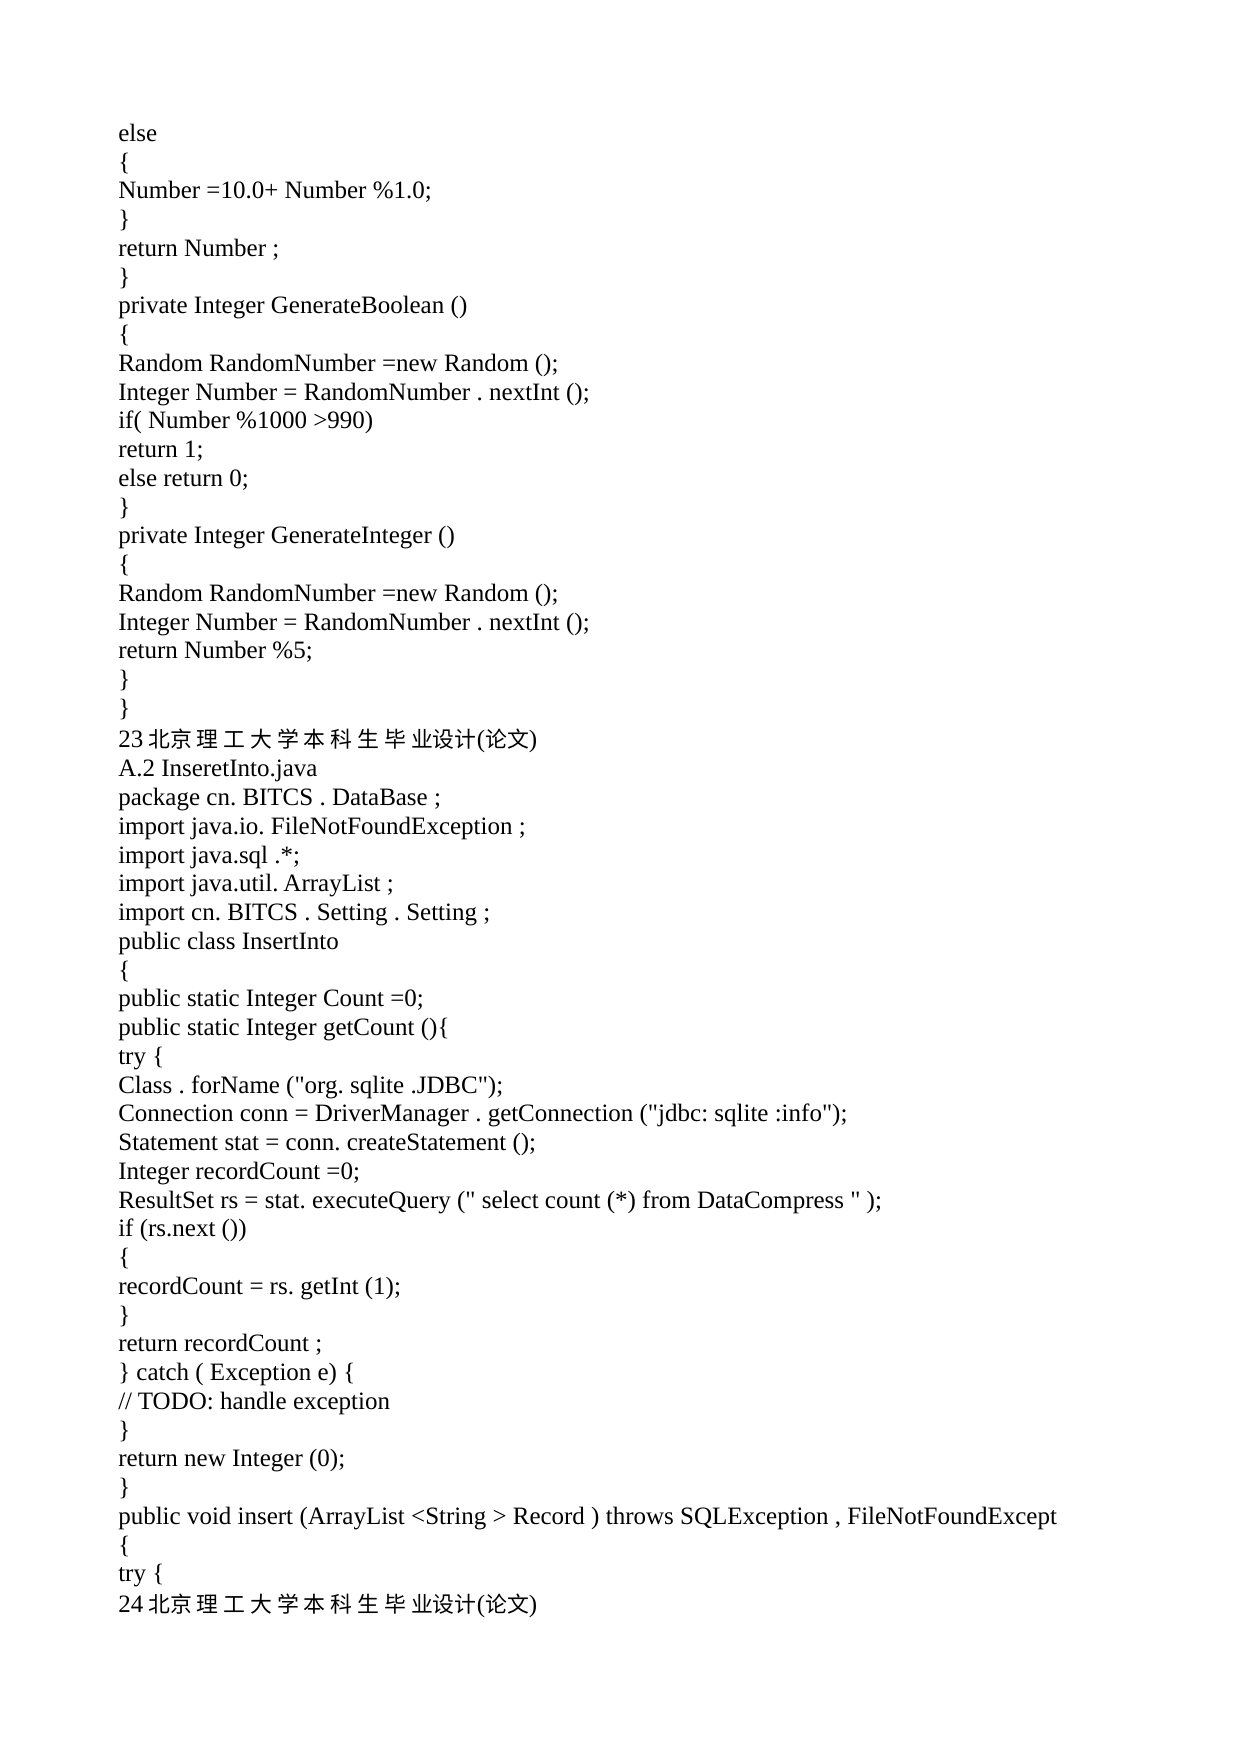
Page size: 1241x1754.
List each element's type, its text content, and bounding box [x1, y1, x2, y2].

text else return 0; [118, 463, 1122, 492]
text } [118, 1415, 1122, 1443]
text import java.io. FileNotFoundException ; [118, 811, 1122, 840]
text return recordCount ; [118, 1328, 1122, 1357]
text } [118, 1300, 1122, 1328]
text Number =10.0+ Number %1.0; [118, 176, 1122, 204]
text 24北京 理 工 大 学 本 科 生 毕 业设计(论文) [118, 1587, 1122, 1619]
text } [118, 204, 1122, 233]
text recordCount = rs. getInt (1); [118, 1271, 1122, 1300]
text private Integer GenerateInteger () [118, 521, 1122, 549]
text A.2 InseretInto.java [118, 753, 1122, 782]
text return 1; [118, 434, 1122, 463]
text return Number %5; [118, 636, 1122, 664]
text Integer Number = RandomNumber . nextInt (); [118, 377, 1122, 406]
text public static Integer Count =0; [118, 983, 1122, 1012]
text { [118, 1530, 1122, 1558]
text Class . forName ("org. sqlite .JDBC"); [118, 1070, 1122, 1098]
text return Number ; [118, 233, 1122, 262]
text { [118, 549, 1122, 578]
text { [118, 147, 1122, 176]
text package cn. BITCS . DataBase ; [118, 782, 1122, 811]
text { [118, 319, 1122, 348]
text Random RandomNumber =new Random (); [118, 578, 1122, 607]
text try { [118, 1558, 1122, 1587]
text { [118, 955, 1122, 983]
text } [118, 693, 1122, 722]
text 23北京 理 工 大 学 本 科 生 毕 业设计(论文) [118, 722, 1122, 753]
text Integer recordCount =0; [118, 1156, 1122, 1185]
text } [118, 664, 1122, 693]
text return new Integer (0); [118, 1443, 1122, 1472]
text public void insert (ArrayList <String > Record ) throws SQLException , FileNotFoundExcept [118, 1501, 1122, 1530]
text Statement stat = conn. createStatement (); [118, 1127, 1122, 1156]
text { [118, 1242, 1122, 1271]
text import java.util. ArrayList ; [118, 868, 1122, 897]
text // TODO: handle exception [118, 1386, 1122, 1415]
text } [118, 1472, 1122, 1501]
text if( Number %1000 >990) [118, 406, 1122, 434]
text if (rs.next ()) [118, 1213, 1122, 1242]
text import java.sql .*; [118, 840, 1122, 868]
text import cn. BITCS . Setting . Setting ; [118, 897, 1122, 926]
text private Integer GenerateBoolean () [118, 291, 1122, 319]
text } [118, 262, 1122, 291]
text ResultSet rs = stat. executeQuery (" select count (*) from DataCompress " ); [118, 1185, 1122, 1213]
text Connection conn = DriverManager . getConnection ("jdbc: sqlite :info"); [118, 1098, 1122, 1127]
text else [118, 118, 1122, 147]
text Integer Number = RandomNumber . nextInt (); [118, 607, 1122, 636]
text try { [118, 1041, 1122, 1070]
text public class InsertInto [118, 926, 1122, 955]
text Random RandomNumber =new Random (); [118, 348, 1122, 377]
text } [118, 492, 1122, 521]
text public static Integer getCount (){ [118, 1012, 1122, 1041]
text } catch ( Exception e) { [118, 1357, 1122, 1386]
